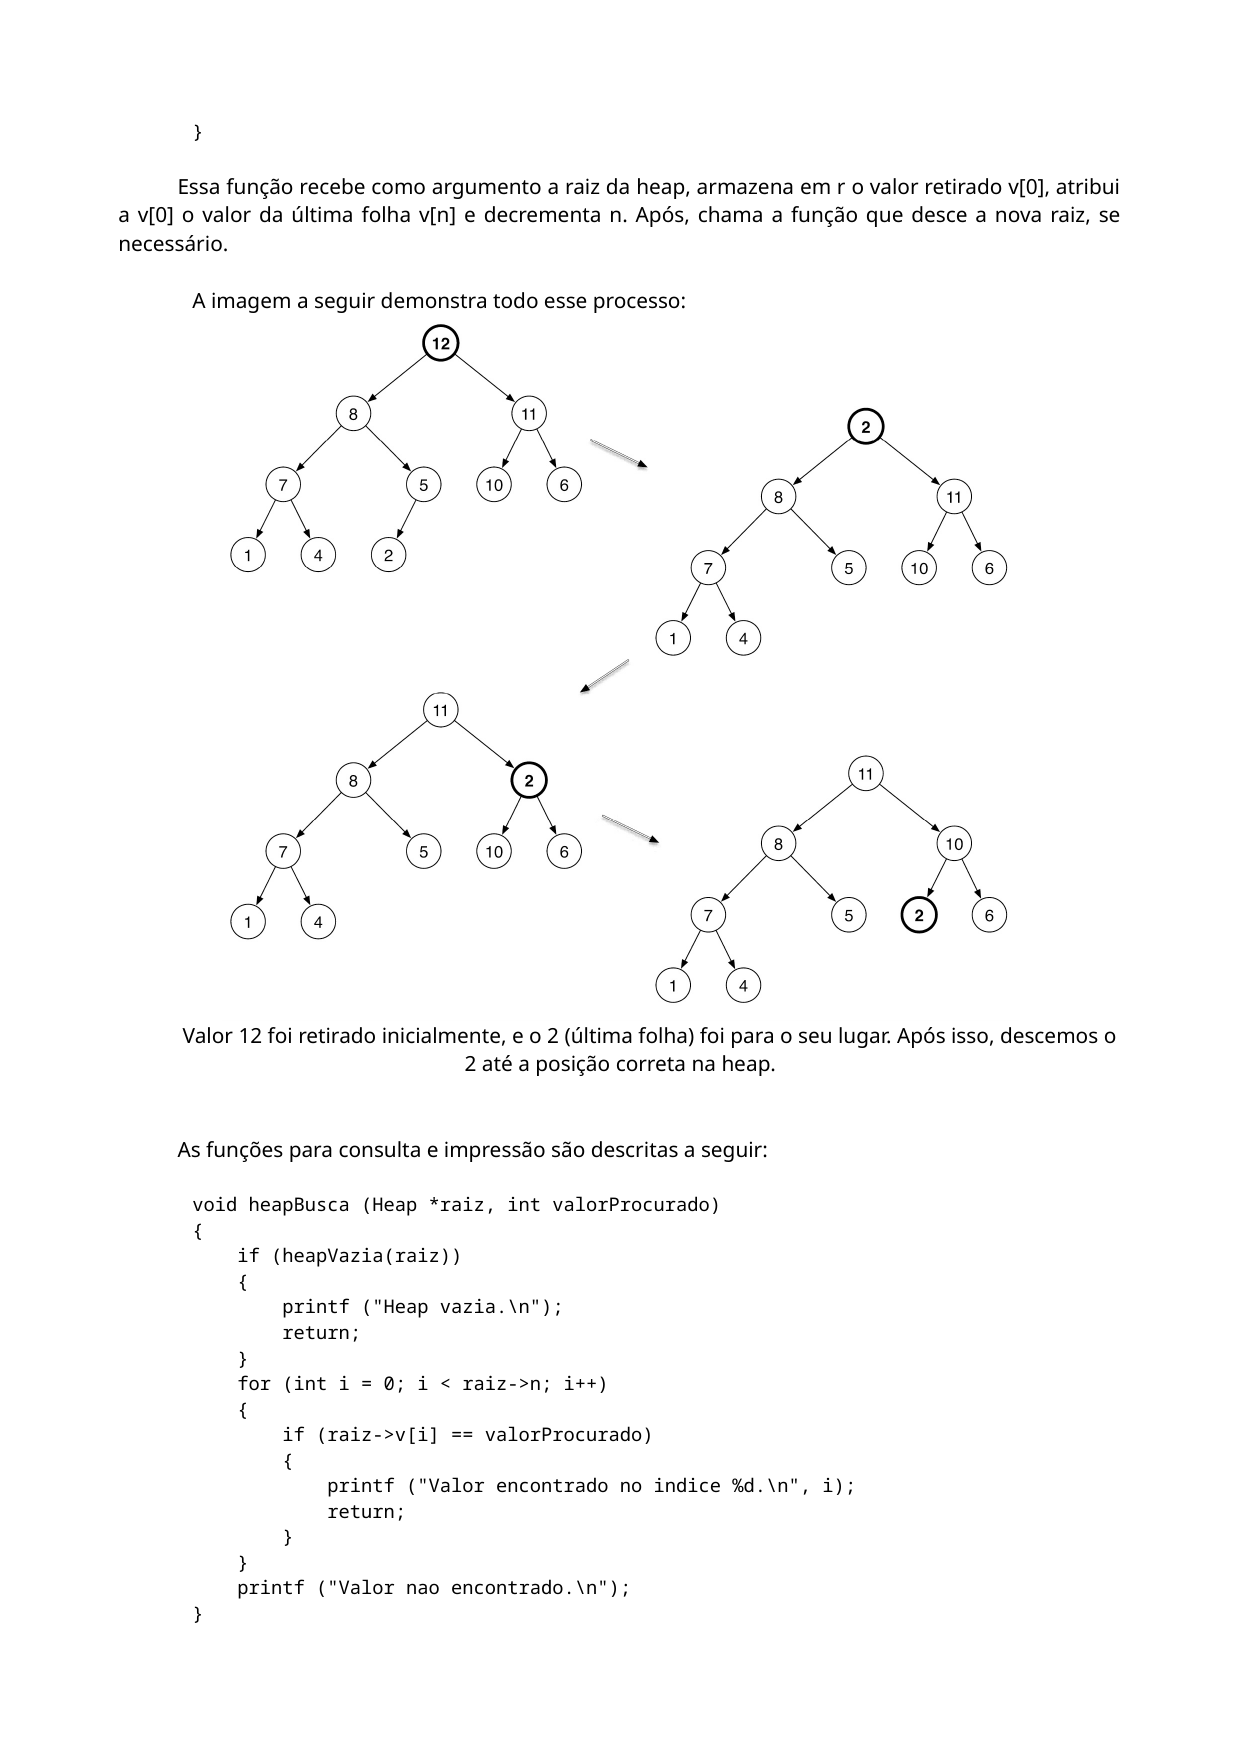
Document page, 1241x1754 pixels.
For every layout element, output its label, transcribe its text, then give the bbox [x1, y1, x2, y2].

text for (int i = 0; i < raiz->n; i++) [192, 1370, 1122, 1396]
text { [192, 1447, 1122, 1472]
text printf ("Heap vazia.\n"); [192, 1294, 1122, 1319]
text } [192, 1523, 1122, 1549]
text } [192, 1600, 1122, 1626]
text printf ("Valor nao encontrado.\n"); [192, 1574, 1122, 1600]
text if (raiz->v[i] == valorProcurado) [192, 1421, 1122, 1447]
text A imagem a seguir demonstra todo esse processo: [118, 286, 1122, 314]
text Valor 12 foi retirado inicialmente, e o 2 (última folha) foi para o seu lugar. Após isso, descemos o 2 até a posição correta na heap. [118, 314, 1122, 1078]
text { [192, 1268, 1122, 1294]
picture [222, 314, 1018, 1021]
text return; [192, 1319, 1122, 1345]
text Essa função recebe como argumento a raiz da heap, armazena em r o valor retirado v[0], atribui a v[0] o valor da última folha v[n] e decrementa n. Após, chama a função que desce a nova raiz, se necessário. [118, 172, 1122, 257]
text printf ("Valor encontrado no indice %d.\n", i); [192, 1472, 1122, 1498]
text return; [192, 1498, 1122, 1523]
text } [192, 118, 1122, 144]
text { [192, 1217, 1122, 1243]
text As funções para consulta e impressão são descritas a seguir: [118, 1135, 1122, 1163]
text if (heapVazia(raiz)) [192, 1243, 1122, 1268]
text } [192, 1549, 1122, 1574]
text } [192, 1345, 1122, 1370]
text void heapBusca (Heap *raiz, int valorProcurado) [192, 1192, 1122, 1217]
text { [192, 1396, 1122, 1421]
